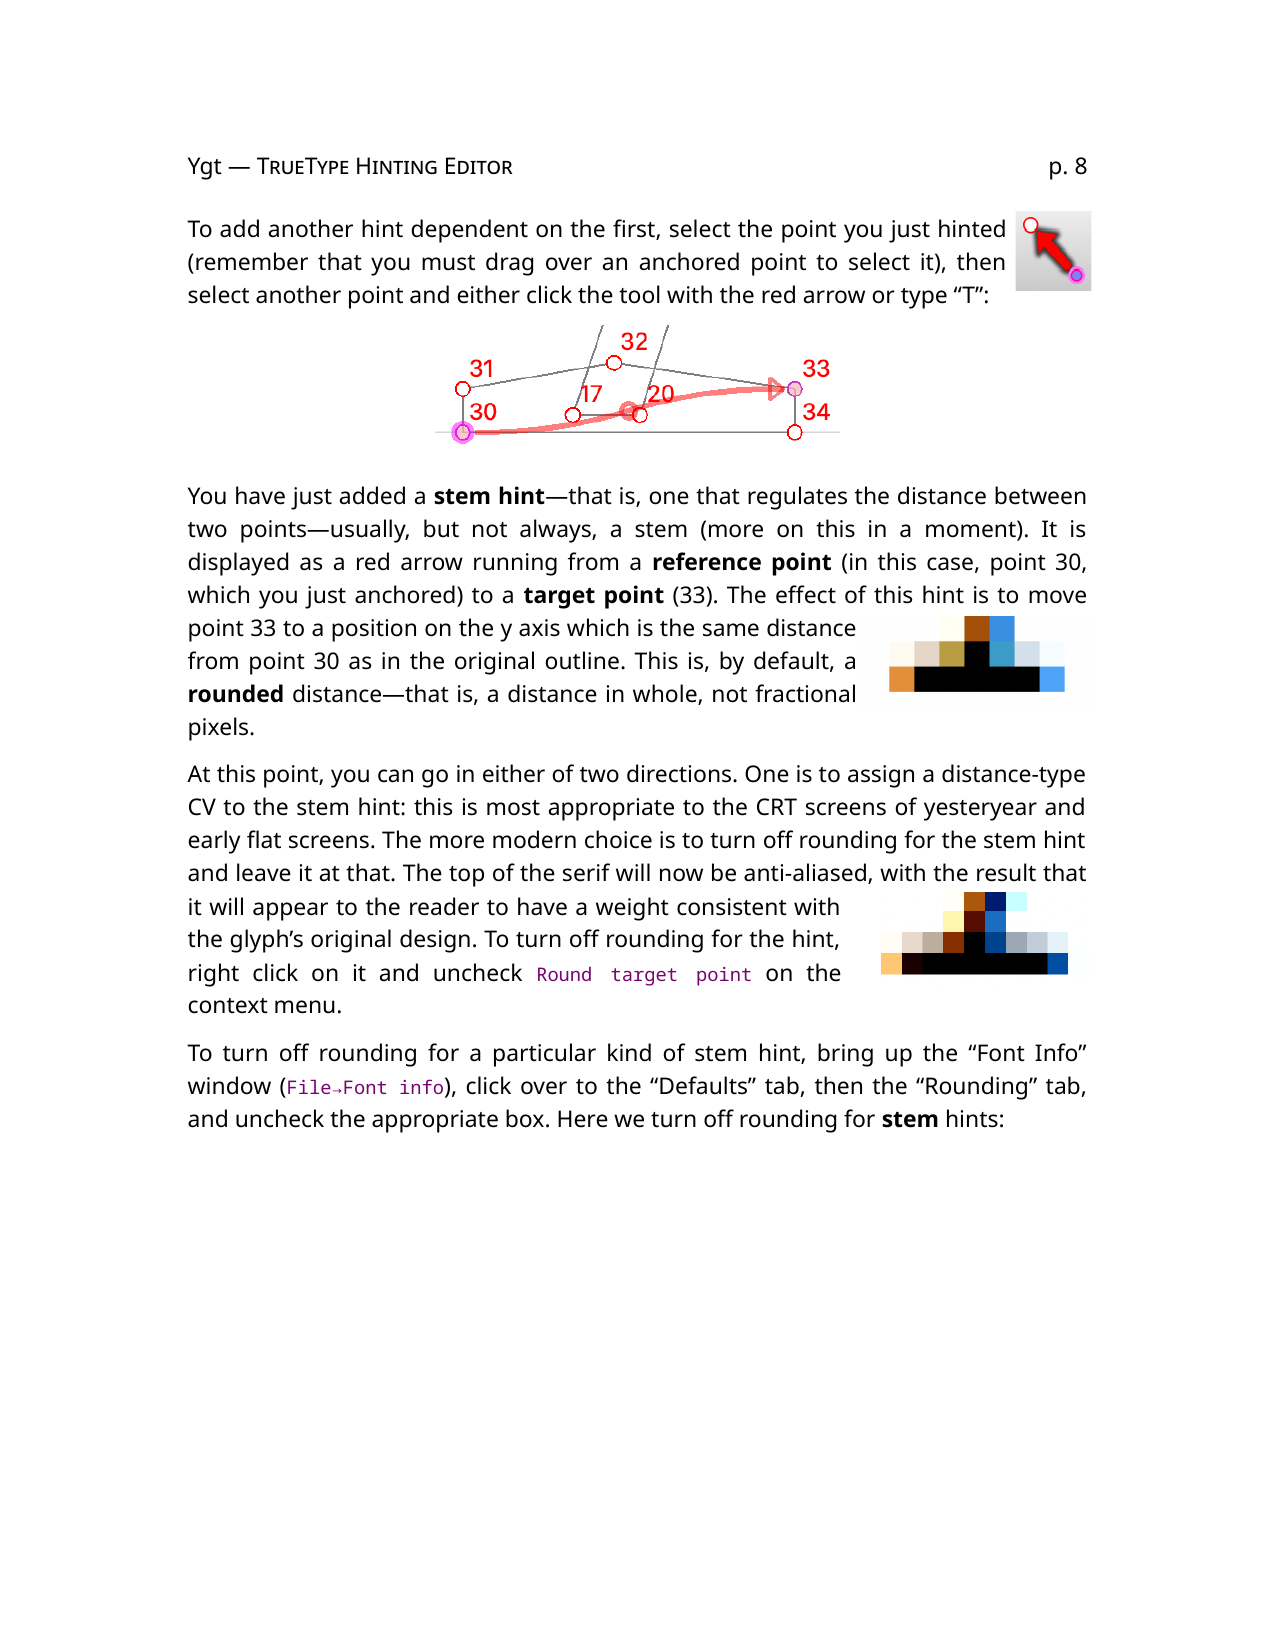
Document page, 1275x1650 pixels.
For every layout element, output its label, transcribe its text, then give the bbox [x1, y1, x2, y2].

text To add another hint dependent on the first, select the point you just hinted (remember that you must drag over an anchored point to select it), then select another point and either click the tool with the red arrow or type “T”: [187, 211, 1087, 310]
picture [856, 892, 1094, 990]
text You have just added a stem hint—that is, one that regulates the distance between two points—usually, but not always, a stem (more on this in a moment). It is displayed as a red arrow running from a reference point (in this case, point 30, which you just anchored) to a target point (33). The effect of this hint is to move point 33 to a position on the y axis which is the same distance from point 30 as in the original outline. This is, by default, a rounded distance—that is, a distance in whole, not fractional pixels. [187, 478, 1087, 742]
picture [858, 616, 1096, 713]
picture [435, 325, 841, 459]
text At this point, you can go in either of two directions. One is to assign a distance-type CV to the stem hint: this is most appropriate to the CRT screens of yesteryear and early flat screens. The more modern choice is to turn off rounding for the stem hint and leave it at that. The top of the serif will now be anti-aliased, with the result that it will appear to the reader to have a weight consistent with the glyph’s original design. To turn off rounding for the hint, right click on it and uncheck Round target point on the context menu. [187, 756, 1087, 1021]
picture [1015, 211, 1092, 291]
text To turn off rounding for a particular kind of stem hint, bring up the “Font Info” window (File→Font info), click over to the “Defaults” tab, then the “Rounding” tab, and uncheck the appropriate box. Here we turn off rounding for stem hints: [187, 1035, 1087, 1134]
